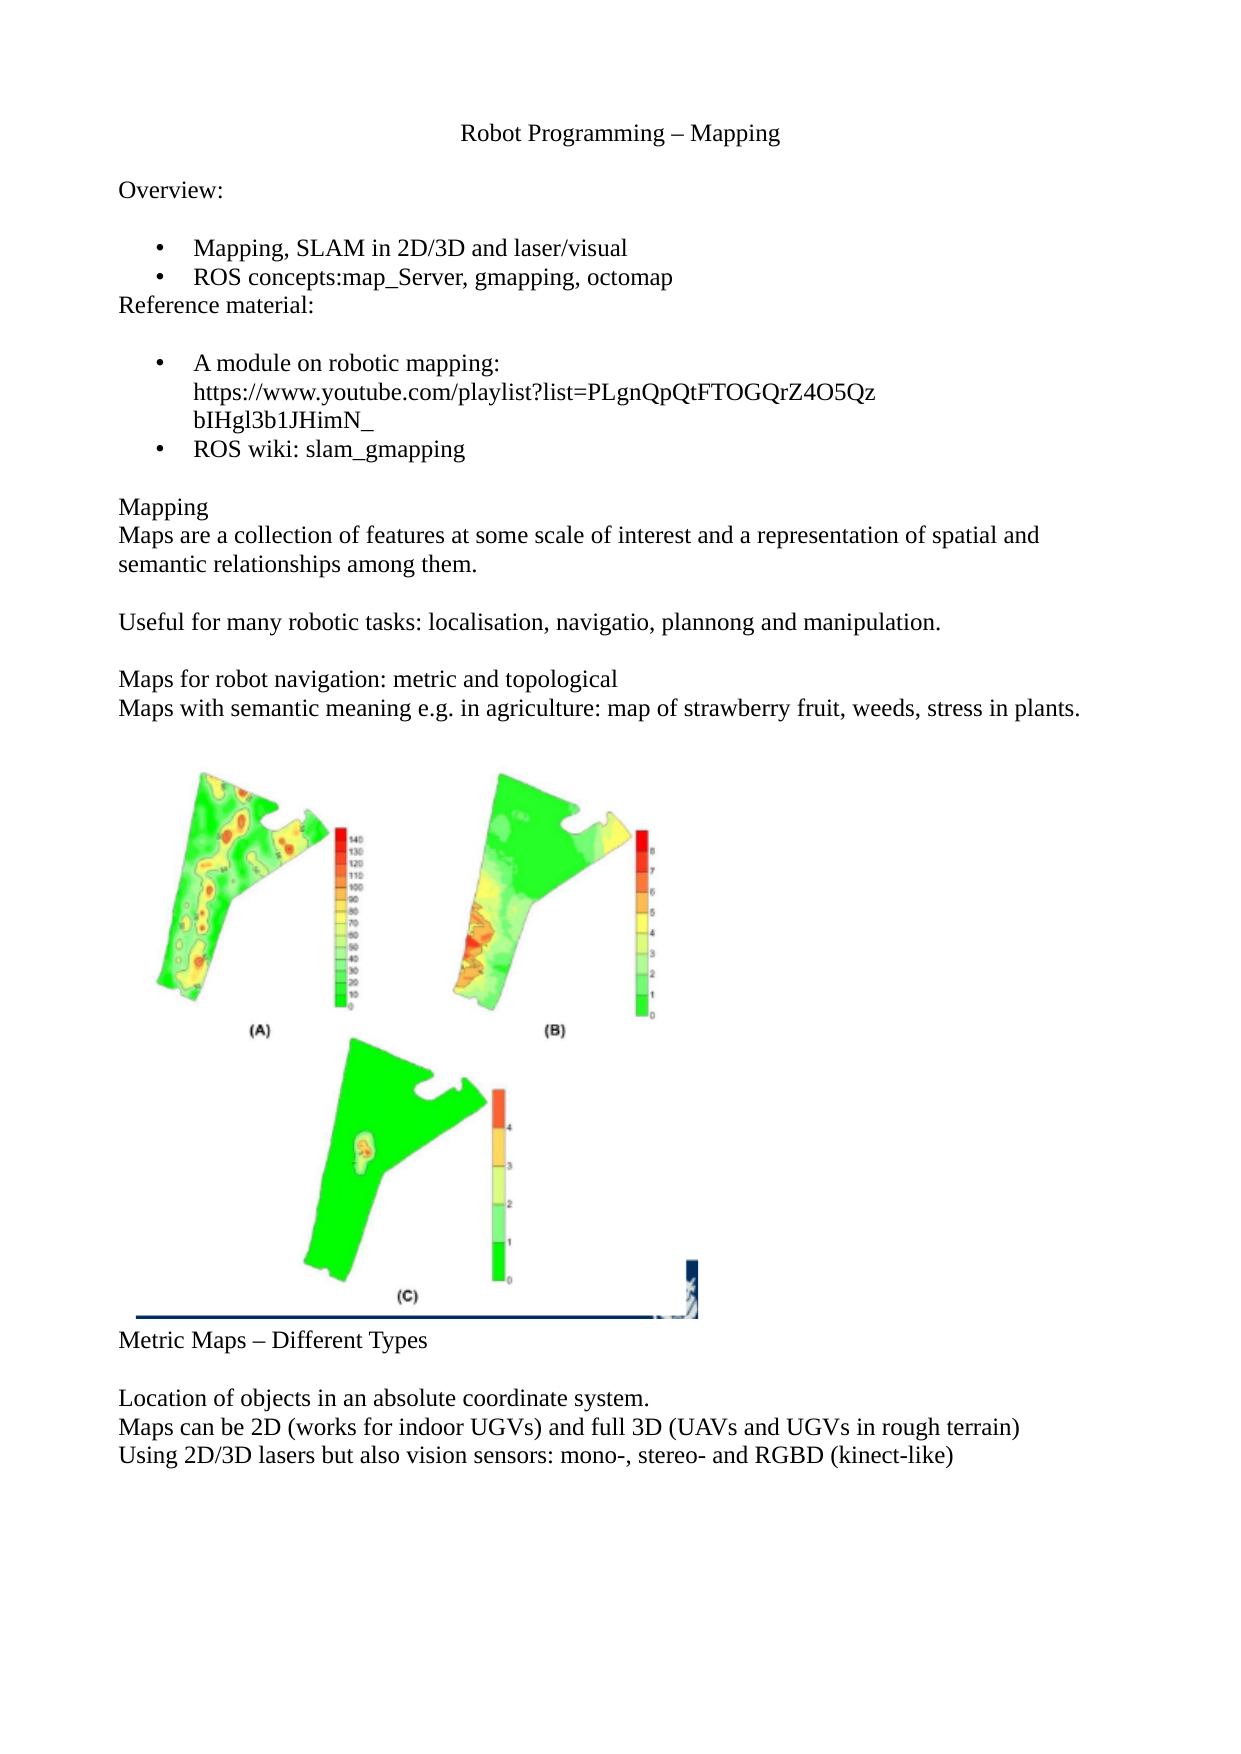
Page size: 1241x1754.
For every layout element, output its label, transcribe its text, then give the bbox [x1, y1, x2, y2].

list ROS wiki: slam_gmapping [156, 434, 1122, 463]
text Maps are a collection of features at some scale of interest and a representation of spatial and semantic relationships among them. [118, 521, 1122, 578]
text Maps can be 2D (works for indoor UGVs) and full 3D (UAVs and UGVs in rough terrain) [118, 1412, 1122, 1441]
list Mapping, SLAM in 2D/3D and laser/visual [156, 233, 1122, 262]
text Location of objects in an absolute coordinate system. [118, 1383, 1122, 1412]
text Metric Maps – Different Types [118, 1326, 1122, 1354]
text Reference material: [118, 291, 1122, 319]
list ROS concepts:map_Server, gmapping, octomap [156, 262, 1122, 291]
picture [135, 754, 699, 1319]
list A module on robotic mapping: https://www.youtube.com/playlist?list=PLgnQpQtFTOGQrZ4O5Qz bIHgl3b1JHimN_ [156, 348, 1122, 434]
text Overview: [118, 176, 1122, 204]
text Mapping [118, 492, 1122, 521]
text Robot Programming – Mapping [118, 118, 1122, 147]
text Maps with semantic meaning e.g. in agriculture: map of strawberry fruit, weeds, stress in plants. [118, 693, 1122, 722]
text Useful for many robotic tasks: localisation, navigatio, plannong and manipulation. [118, 607, 1122, 636]
text Using 2D/3D lasers but also vision sensors: mono-, stereo- and RGBD (kinect-like) [118, 1441, 1122, 1469]
text Maps for robot navigation: metric and topological [118, 664, 1122, 693]
